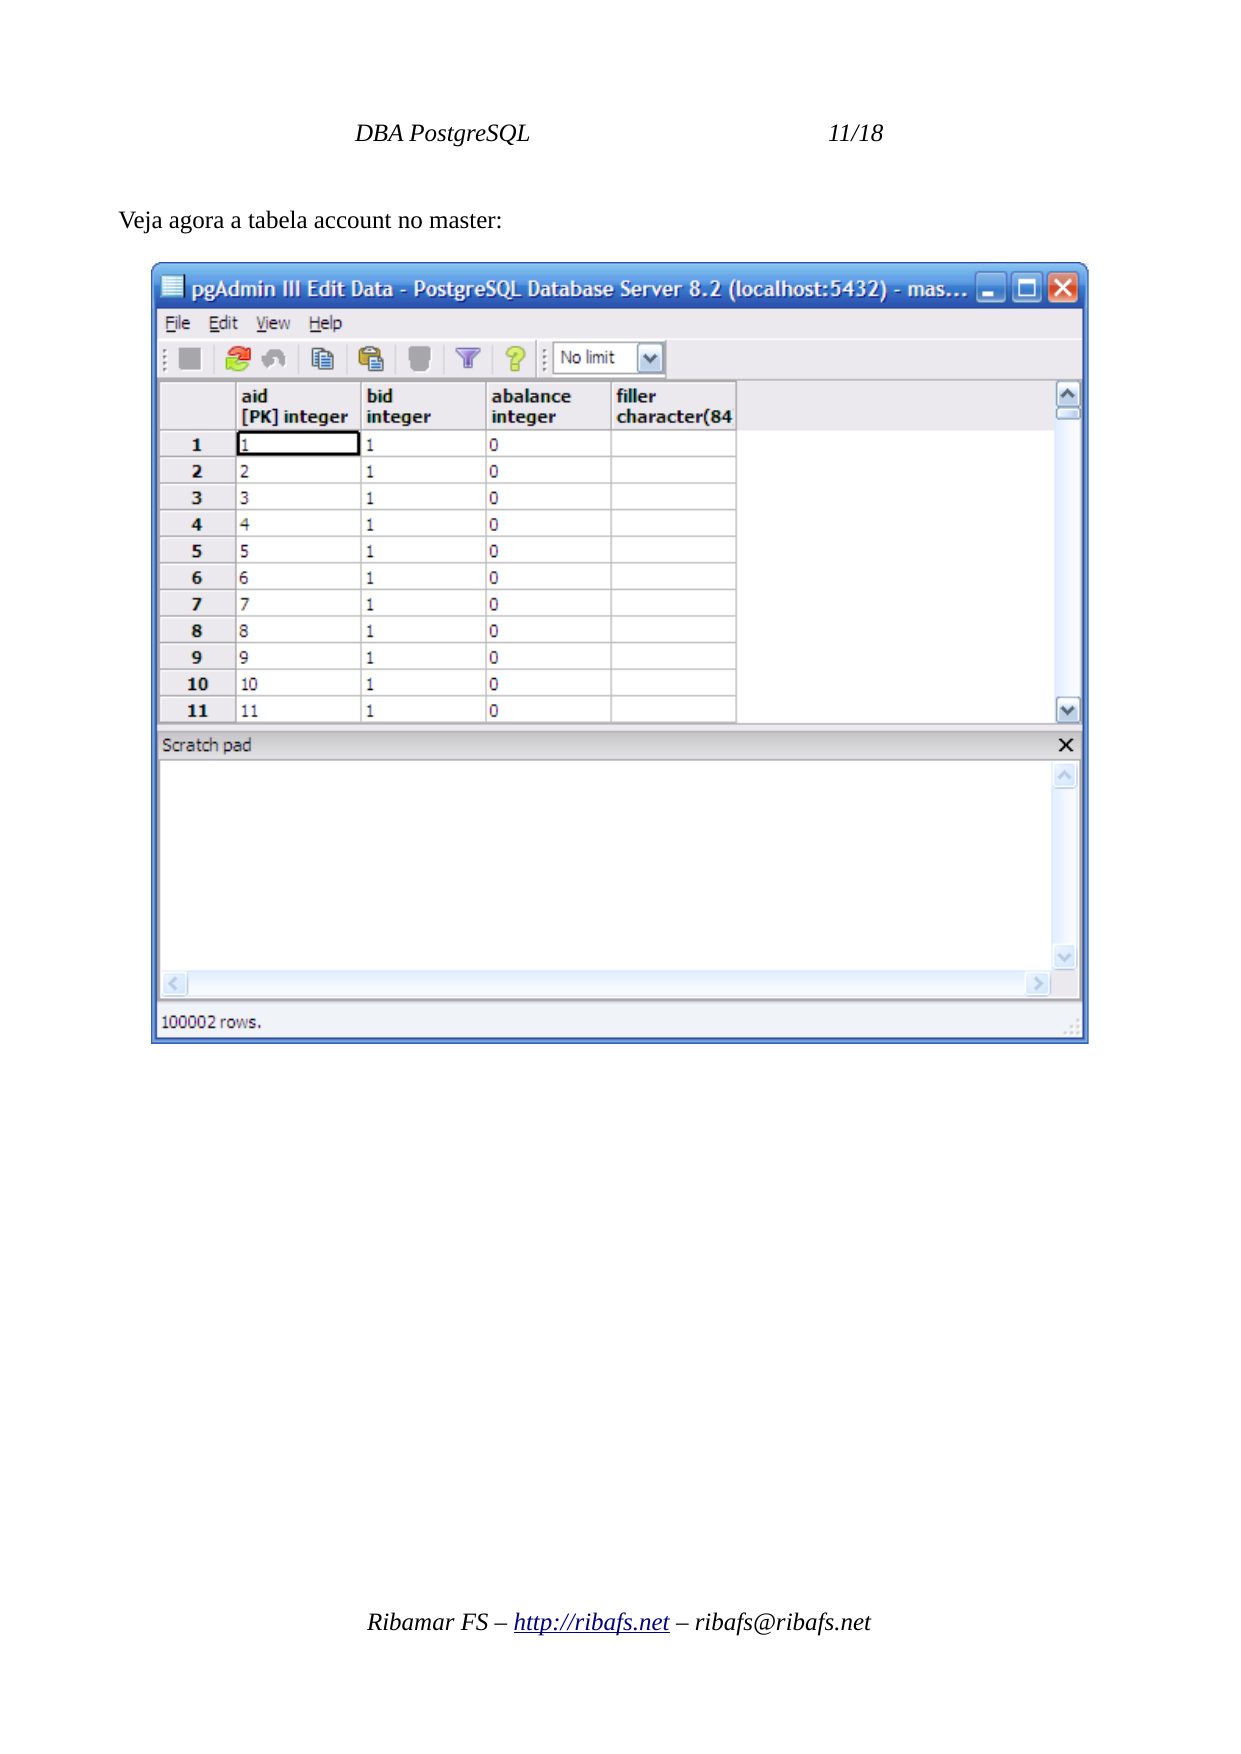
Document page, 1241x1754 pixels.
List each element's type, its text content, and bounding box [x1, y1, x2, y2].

text Veja agora a tabela account no master: [118, 205, 1122, 234]
picture [151, 262, 1089, 1044]
